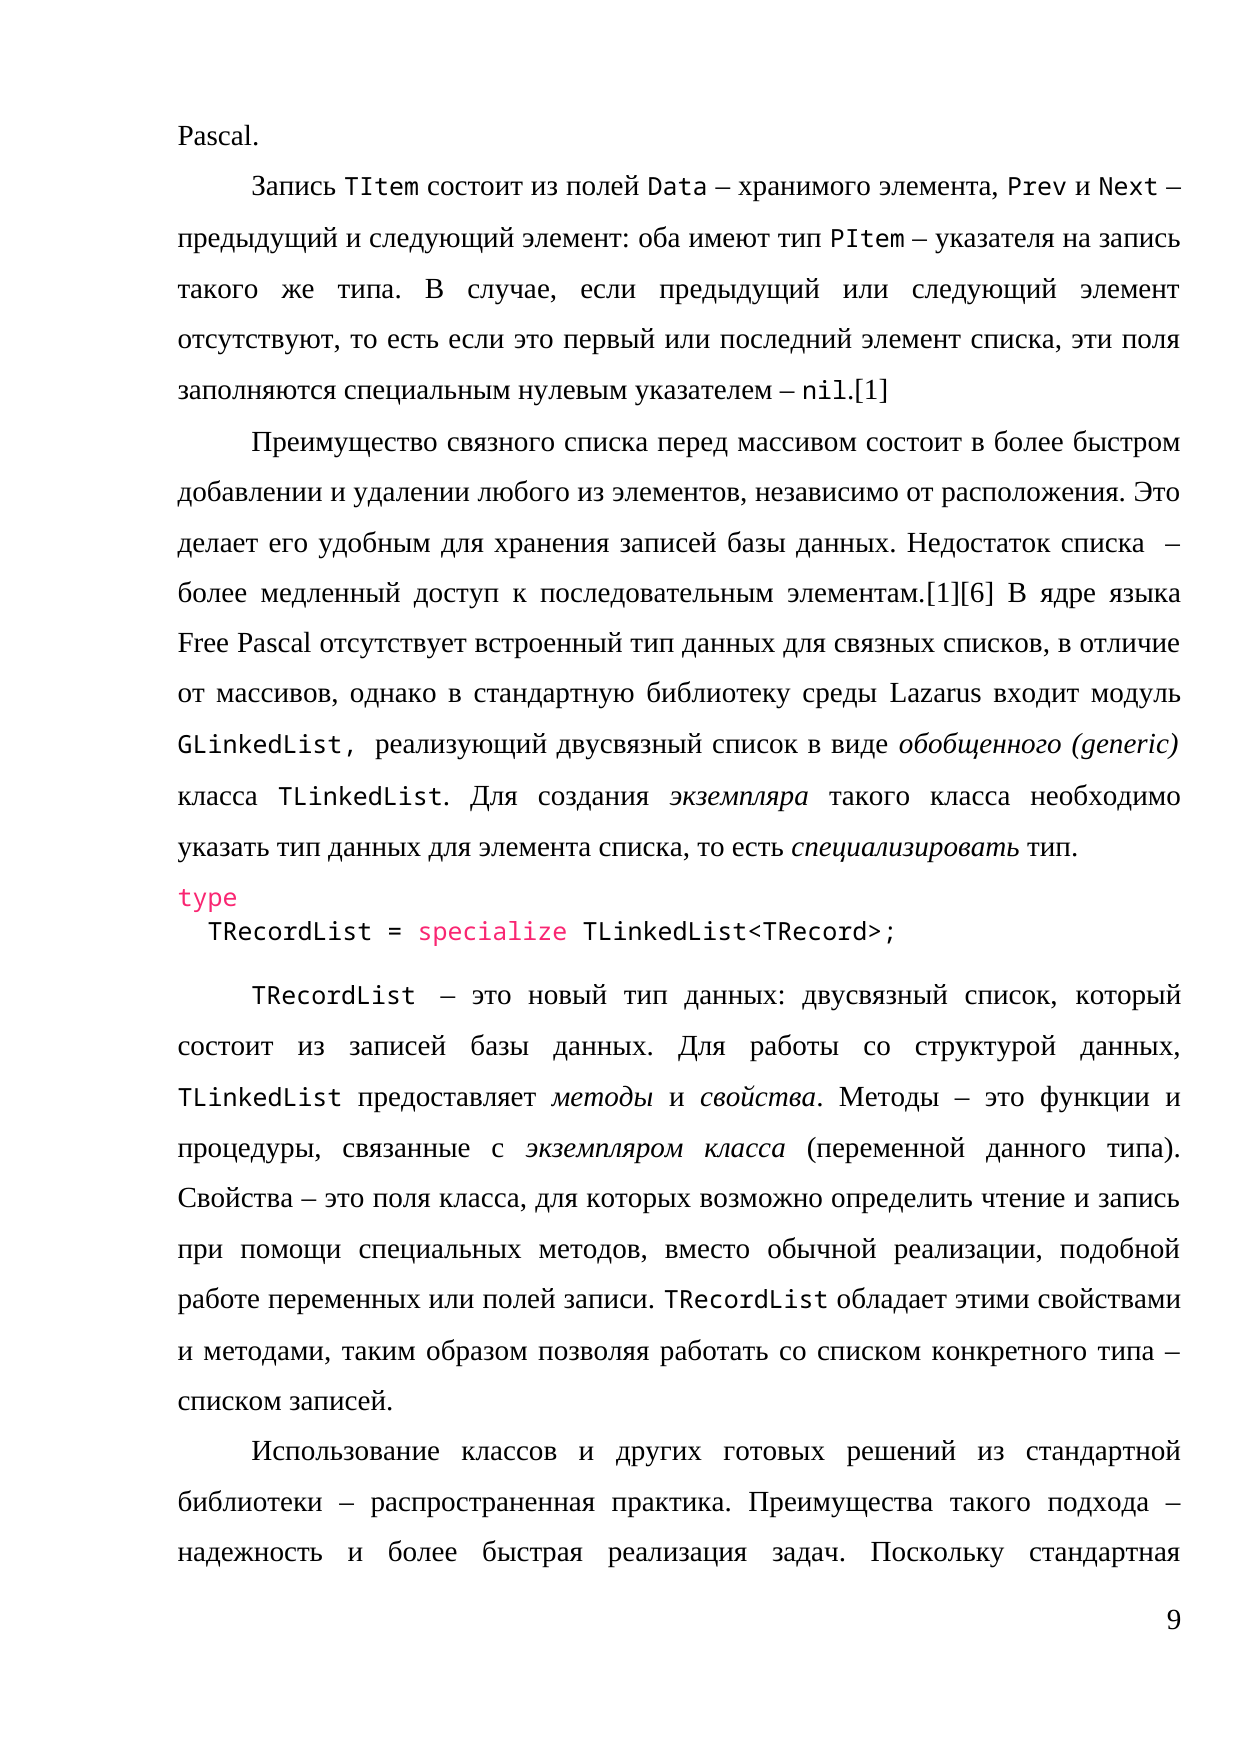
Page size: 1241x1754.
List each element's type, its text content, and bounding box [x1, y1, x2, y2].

text Pascal. [177, 118, 1181, 152]
text Запись TItem состоит из полей Data – хранимого элемента, Prev и Next – предыдущий и следующий элемент: оба имеют тип PItem – указателя на запись такого же типа. В случае, если предыдущий или следующий элемент отсутствуют, то есть если это первый или последний элемент списка, эти поля заполняются специальным нулевым указателем – nil.[1] [177, 168, 1181, 407]
text Использование классов и других готовых решений из стандартной библиотеки – распространенная практика. Преимущества такого подхода – надежность и более быстрая реализация задач. Поскольку стандартная [177, 1433, 1181, 1567]
text Преимущество связного списка перед массивом состоит в более быстром добавлении и удалении любого из элементов, независимо от расположения. Это делает его удобным для хранения записей базы данных. Недостаток списка – более медленный доступ к последовательным элементам.[1][6] В ядре языка Free Pascal отсутствует встроенный тип данных для связных списков, в отличие от массивов, однако в стандартную библиотеку среды Lazarus входит модуль GLinkedList, реализующий двусвязный список в виде обобщенного (generic) класса TLinkedList. Для создания экземпляра такого класса необходимо указать тип данных для элемента списка, то есть специализировать тип. [177, 424, 1181, 863]
text TRecordList = specialize TLinkedList<TRecord>; [177, 913, 1181, 947]
text TRecordList – это новый тип данных: двусвязный список, который состоит из записей базы данных. Для работы со структурой данных, TLinkedList предоставляет методы и свойства. Методы – это функции и процедуры, связанные с экземпляром класса (переменной данного типа). Свойства – это поля класса, для которых возможно определить чтение и запись при помощи специальных методов, вместо обычной реализации, подобной работе переменных или полей записи. TRecordList обладает этими свойствами и методами, таким образом позволяя работать со списком конкретного типа – списком записей. [177, 977, 1181, 1417]
text type [177, 879, 1181, 913]
